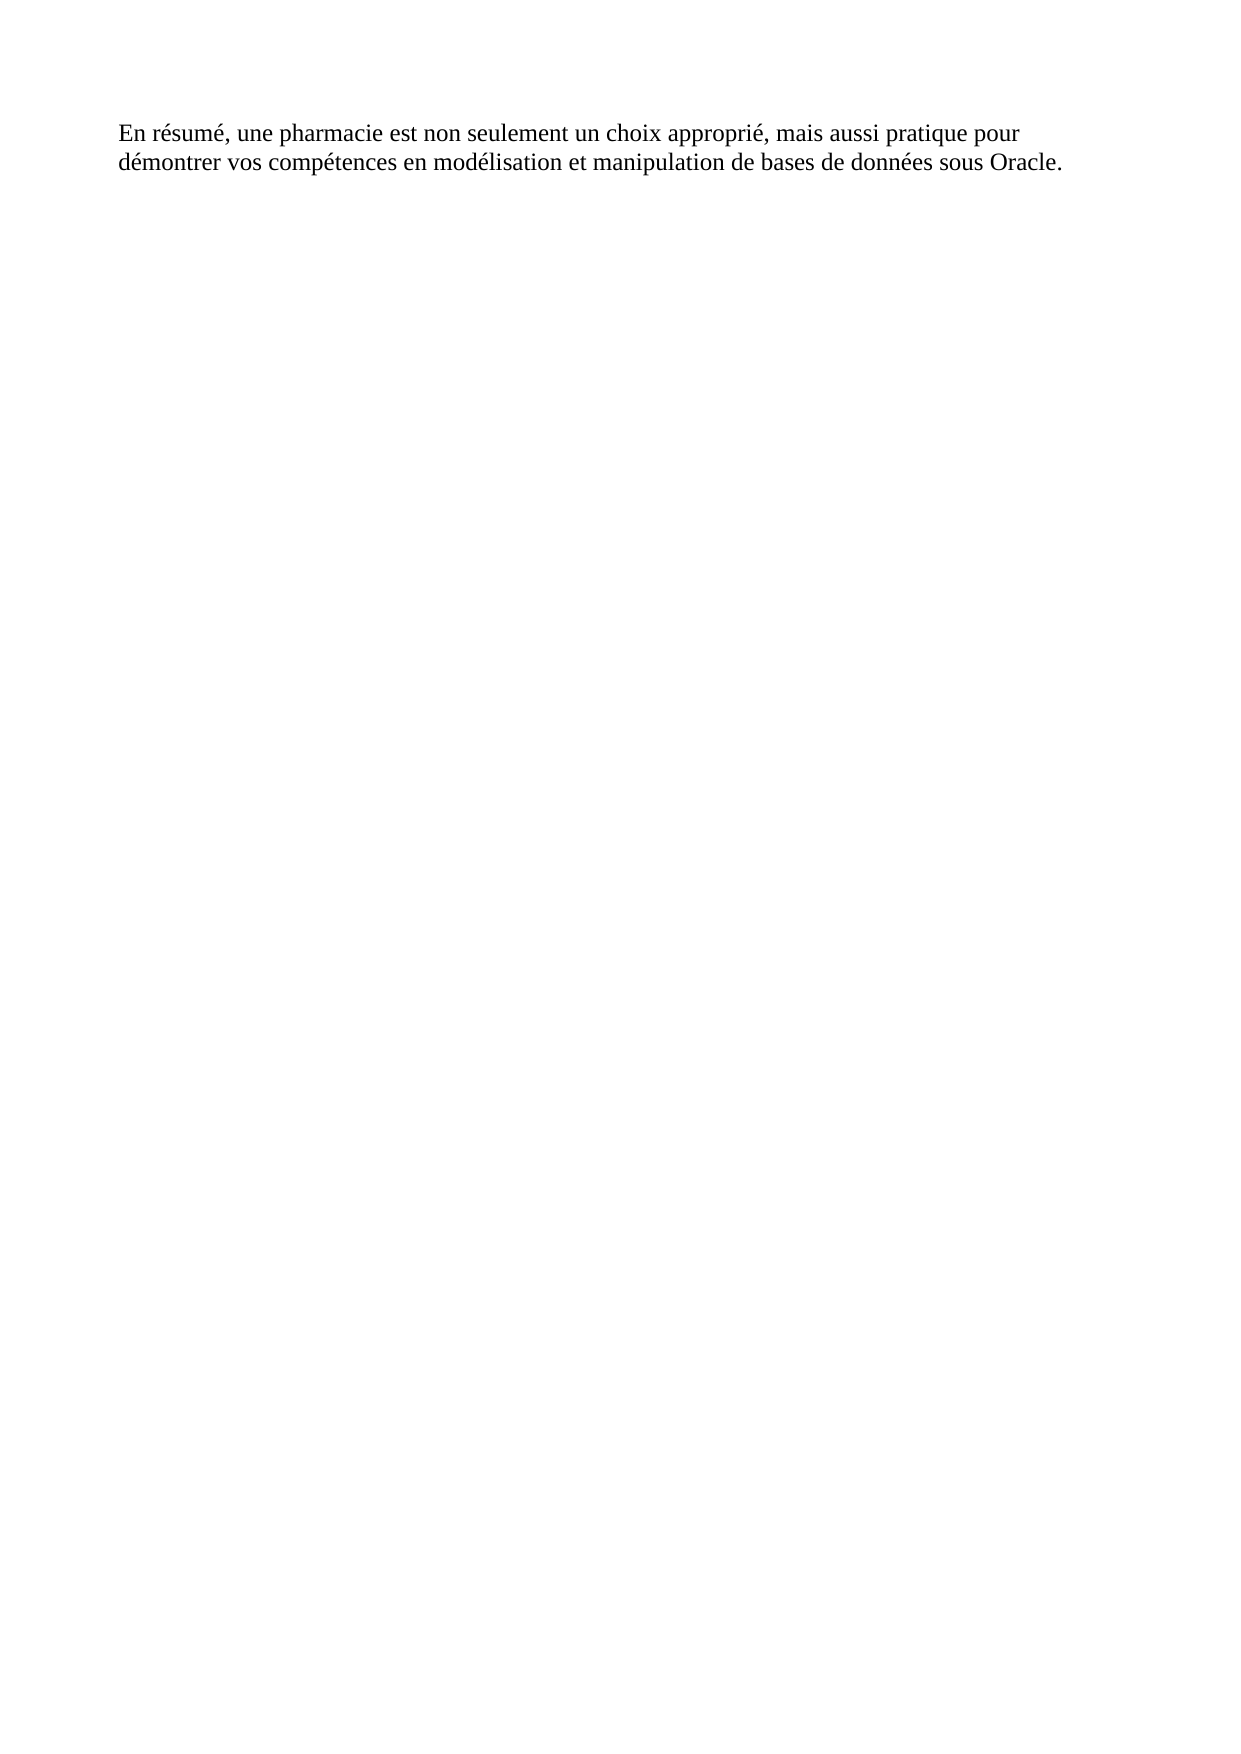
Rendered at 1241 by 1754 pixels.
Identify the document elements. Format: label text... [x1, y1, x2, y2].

text En résumé, une pharmacie est non seulement un choix approprié, mais aussi pratique pour démontrer vos compétences en modélisation et manipulation de bases de données sous Oracle. [118, 118, 1122, 176]
